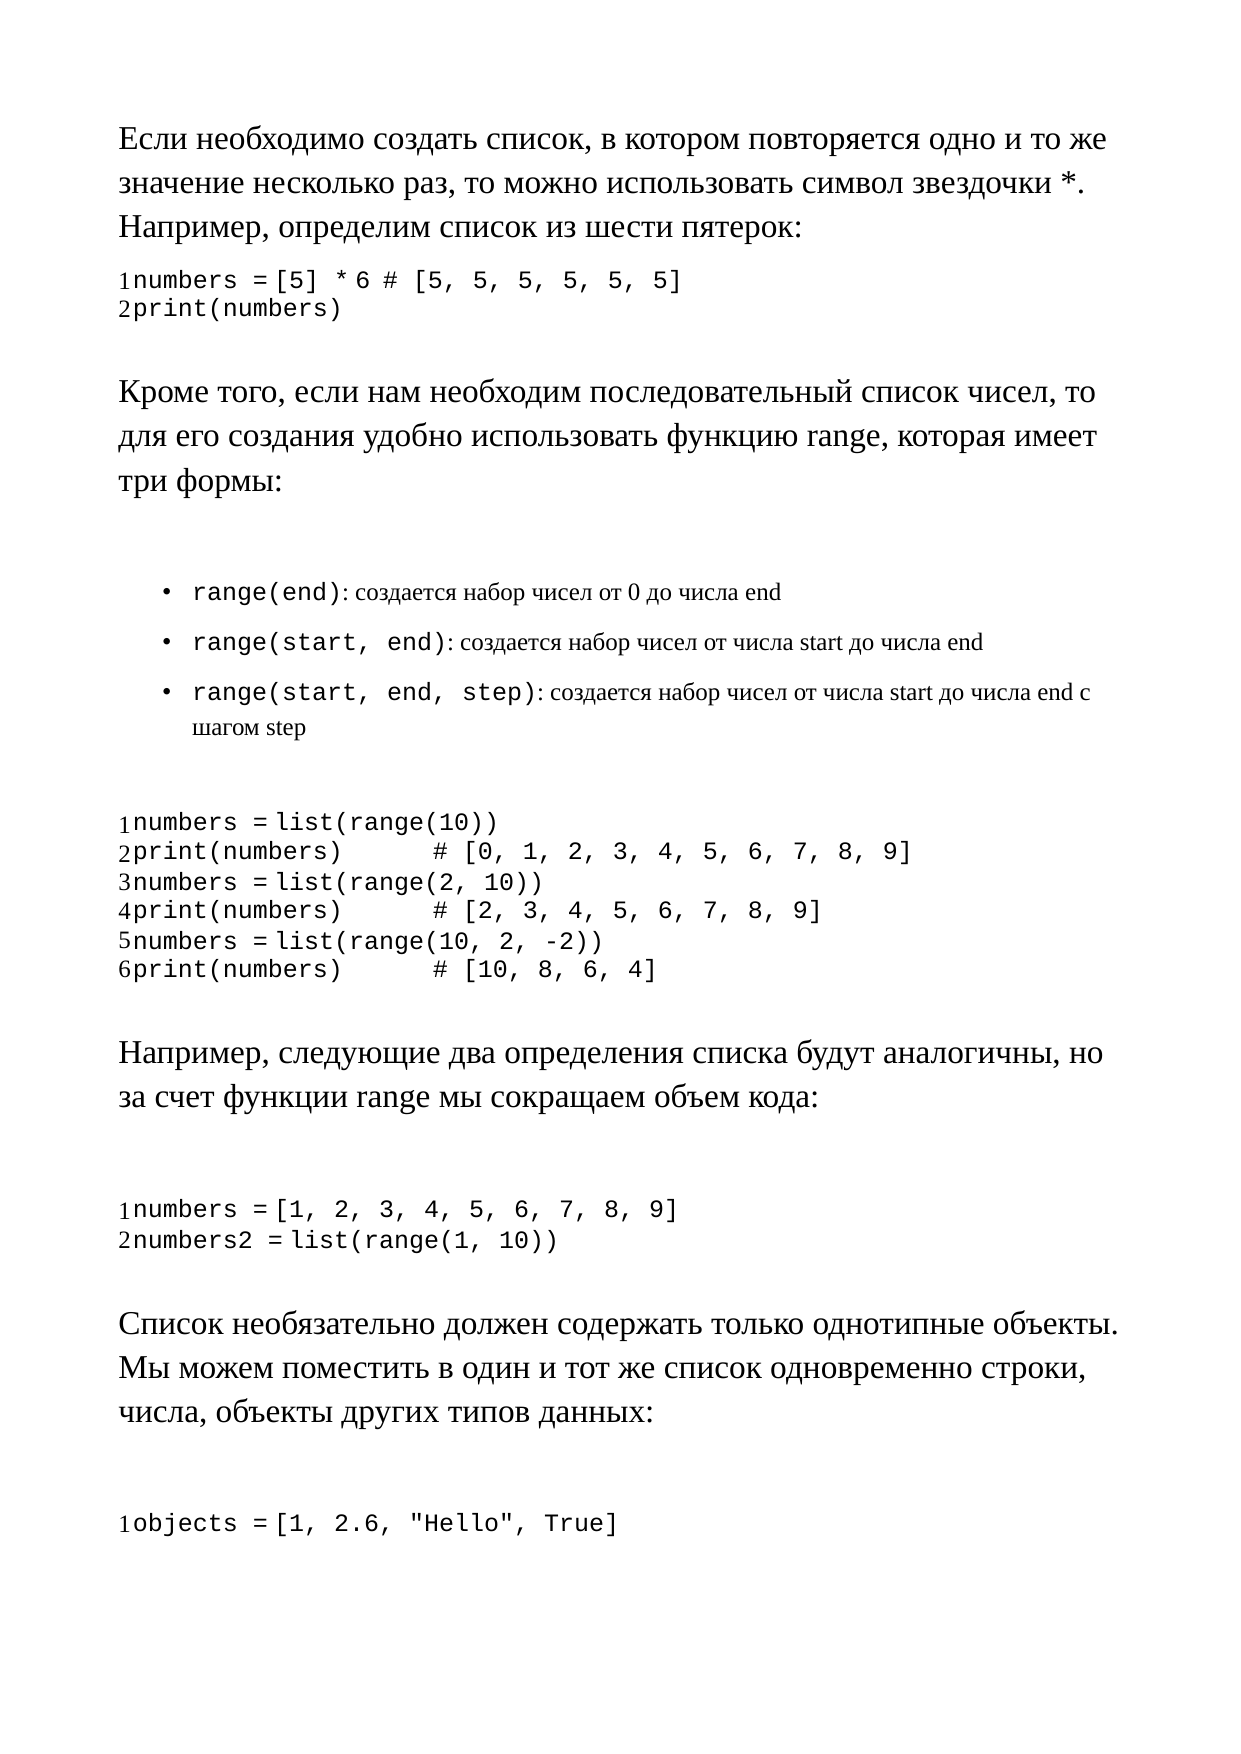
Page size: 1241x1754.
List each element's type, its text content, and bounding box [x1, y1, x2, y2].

list range(start, end): создается набор чисел от числа start до числа end [162, 627, 1122, 658]
table_header numbers = list(range(10)) print(numbers) # [0, 1, 2, 3, 4, 5, 6, 7, 8, 9] numbers = list(range(2, 10)) print(numbers) # [2, 3, 4, 5, 6, 7, 8, 9] numbers = list(range(10, 2, -2)) print(numbers) # [10, 8, 6, 4] [133, 808, 933, 985]
table_header numbers = [1, 2, 3, 4, 5, 6, 7, 8, 9] numbers2 = list(range(1, 10)) [133, 1194, 694, 1256]
text Например, следующие два определения списка будут аналогичны, но за счет функции range мы сокращаем объем кода: [118, 1032, 1122, 1115]
table_header 1 2 3 4 5 6 [118, 808, 133, 985]
table_header 1 2 [118, 265, 133, 324]
table_header numbers = [5] * 6 # [5, 5, 5, 5, 5, 5] print(numbers) [133, 265, 697, 324]
text Кроме того, если нам необходим последовательный список чисел, то для его создания удобно использовать функцию range, которая имеет три формы: [118, 372, 1122, 498]
text Список необязательно должен содержать только однотипные объекты. Мы можем поместить в один и тот же список одновременно строки, числа, объекты других типов данных: [118, 1303, 1122, 1429]
table_header 1 [118, 1509, 133, 1539]
list range(start, end, step): создается набор чисел от числа start до числа end с шагом step [162, 677, 1122, 741]
table_header objects = [1, 2.6, "Hello", True] [133, 1509, 628, 1539]
list range(end): создается набор чисел от 0 до числа end [162, 577, 1122, 608]
text Если необходимо создать список, в котором повторяется одно и то же значение несколько раз, то можно использовать символ звездочки *. Например, определим список из шести пятерок: [118, 118, 1122, 244]
table_header 1 2 [118, 1194, 133, 1256]
